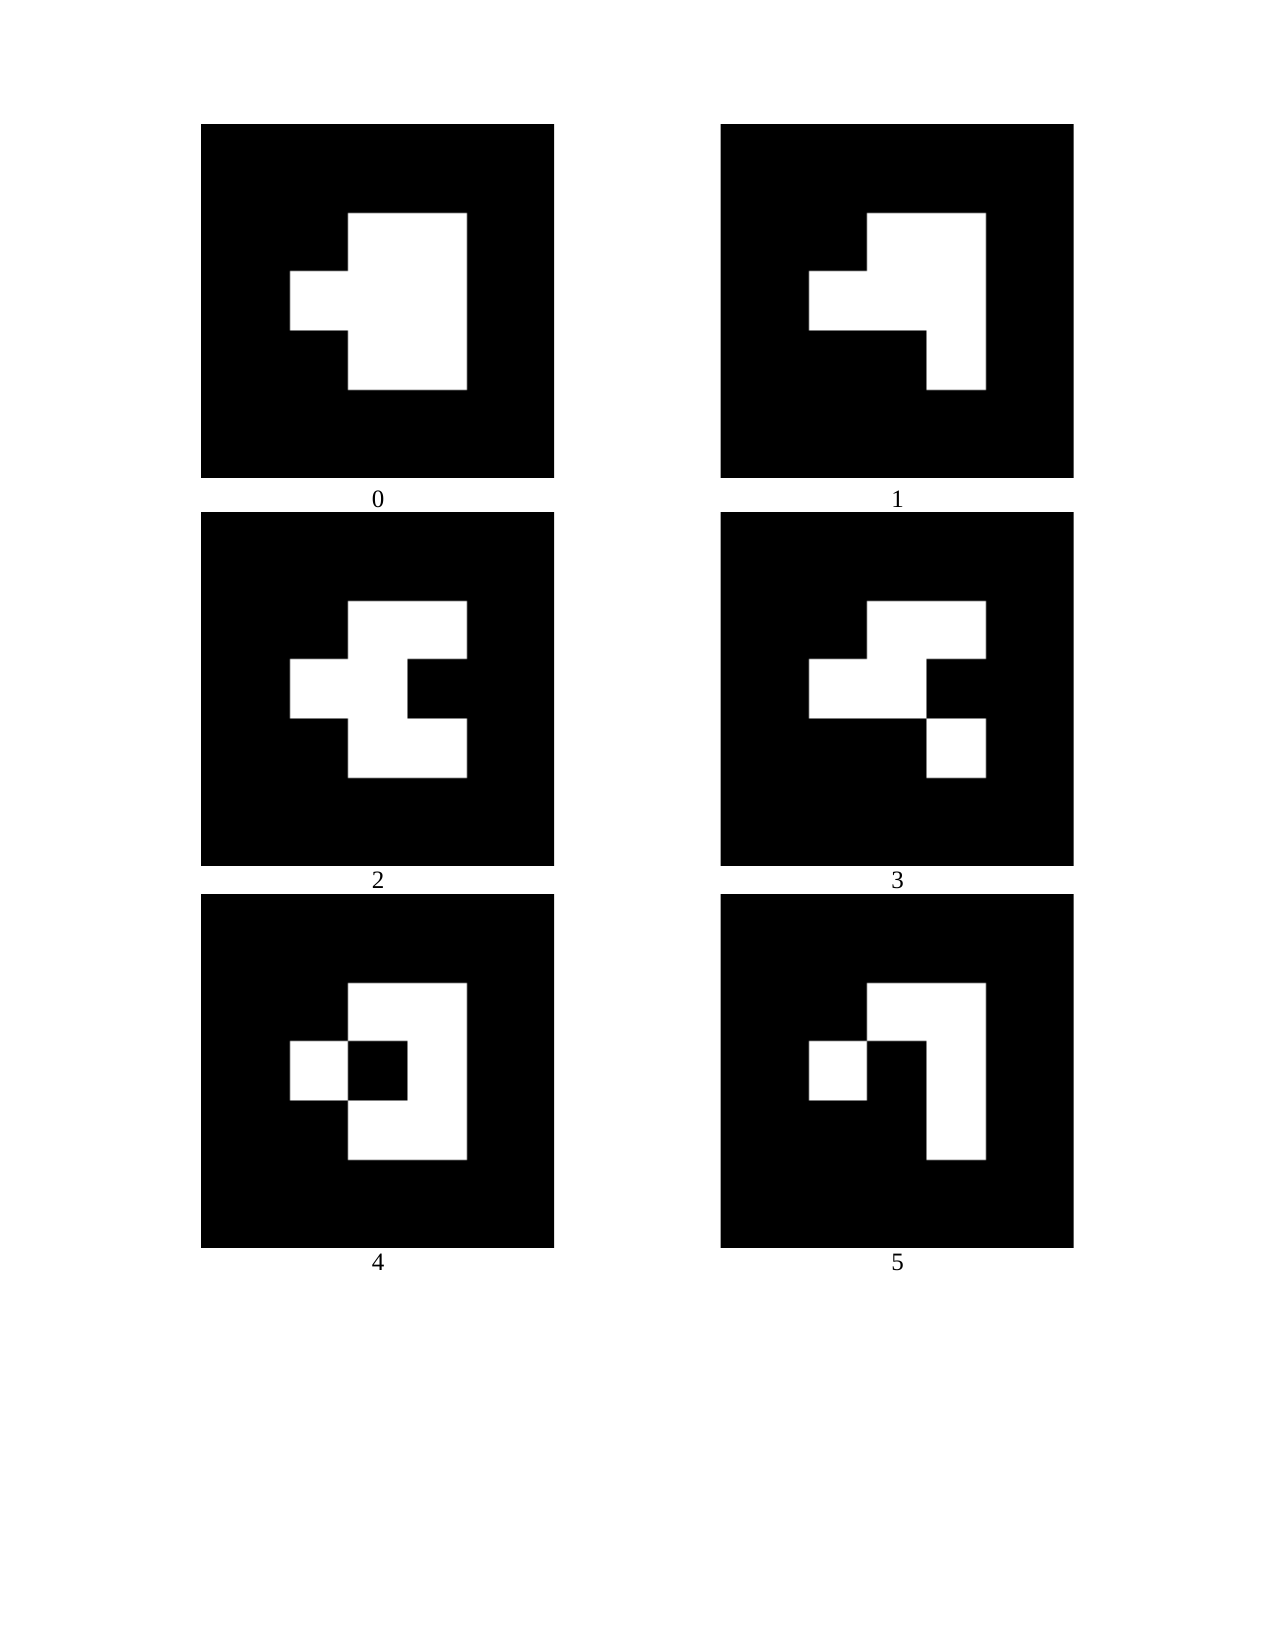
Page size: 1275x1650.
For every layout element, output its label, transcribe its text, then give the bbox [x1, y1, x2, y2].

table_cell [638, 894, 720, 1247]
table_cell 5 [638, 1247, 1157, 1276]
picture [201, 124, 555, 478]
picture [720, 124, 1074, 478]
table_cell [118, 513, 201, 866]
picture [720, 512, 1074, 866]
table_cell 0 [118, 484, 637, 512]
table_cell [1074, 894, 1157, 1247]
table_cell 3 [638, 866, 1157, 894]
picture [201, 512, 555, 866]
table_cell [555, 513, 637, 866]
table_cell [1074, 513, 1157, 866]
picture [720, 894, 1074, 1248]
table_cell 4 [118, 1247, 637, 1276]
table_cell [555, 894, 637, 1247]
table_header [638, 118, 1157, 484]
table_cell [118, 894, 201, 1247]
table_cell 1 [638, 484, 1157, 512]
table_cell [638, 513, 720, 866]
table_cell 2 [118, 866, 637, 894]
picture [201, 894, 555, 1248]
table_header [118, 118, 637, 484]
